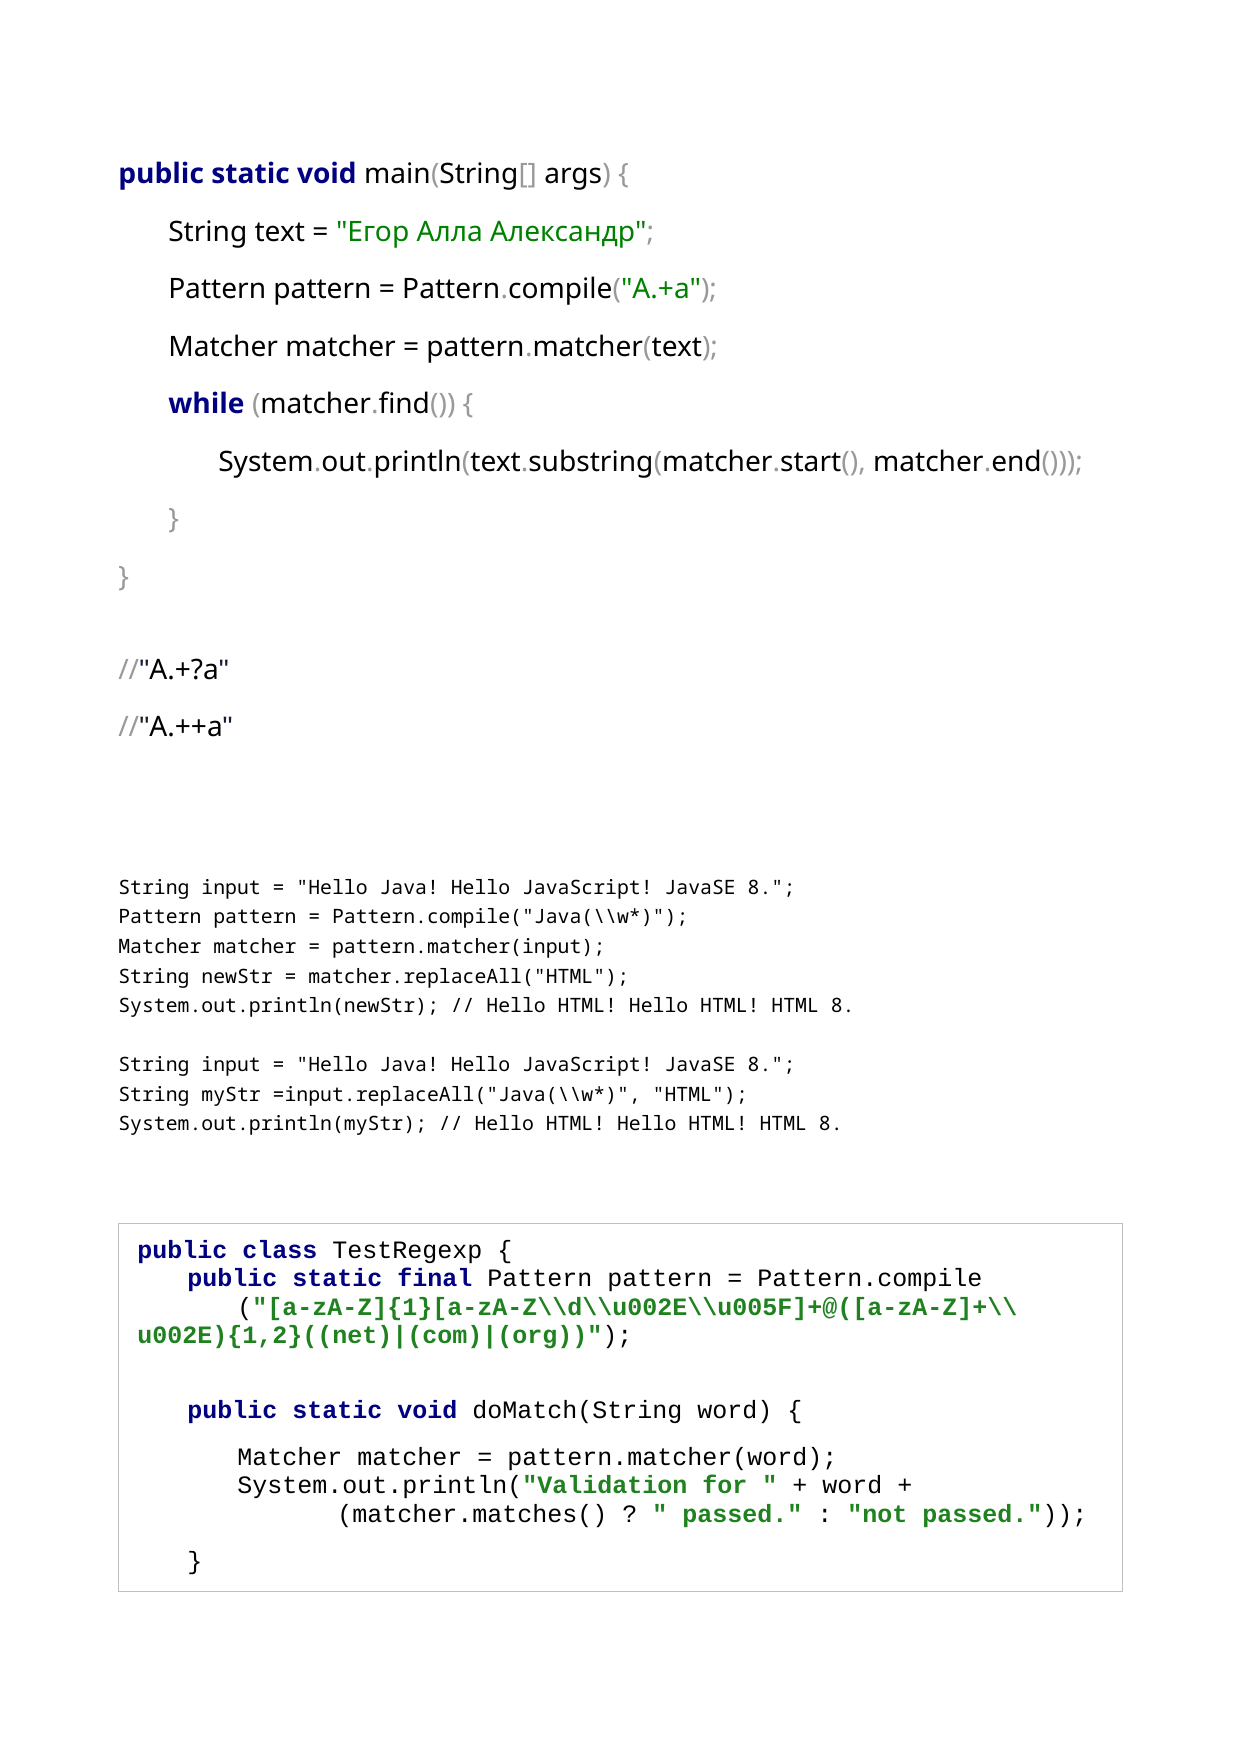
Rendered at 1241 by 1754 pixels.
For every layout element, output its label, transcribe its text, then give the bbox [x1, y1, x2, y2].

text (matcher.matches() ? " passed." : "not passed.")); [119, 1487, 1122, 1530]
text } [118, 498, 1122, 537]
text while (matcher.find()) { [118, 383, 1122, 422]
text public class TestRegexp { [119, 1224, 1122, 1251]
text String text = "Егор Алла Александр"; [118, 211, 1122, 249]
text Pattern pattern = Pattern.compile("А.+а"); [118, 268, 1122, 307]
table_header String input = "Hello Java! Hello JavaScript! JavaSE 8."; Pattern pattern = Pattern.compile("Java(\\w*)"); Matcher matcher = pattern.matcher(input); String newStr = matcher.replaceAll("HTML"); System.out.println(newStr); // Hello HTML! Hello HTML! HTML 8. [118, 870, 1122, 1019]
text public static void doMatch(String word) { [119, 1383, 1122, 1426]
text System.out.println(text.substring(matcher.start(), matcher.end())); [118, 441, 1122, 479]
text } [119, 1534, 1122, 1591]
text public static void main(String[] args) { [118, 153, 1122, 192]
text //"А.+?а" [118, 649, 1122, 687]
text Matcher matcher = pattern.matcher(text); [118, 326, 1122, 364]
text public static final Pattern pattern = Pattern.compile [119, 1251, 1122, 1279]
text ("[a-zA-Z]{1}[a-zA-Z\\d\\u002E\\u005F]+@([a-zA-Z]+\\u002E){1,2}((net)|(com)|(org))"); [119, 1279, 1122, 1351]
text //"А.++а" [118, 706, 1122, 745]
text Matcher matcher = pattern.matcher(word); [119, 1430, 1122, 1458]
table_header String input = "Hello Java! Hello JavaScript! JavaSE 8."; String myStr =input.replaceAll("Java(\\w*)", "HTML"); System.out.println(myStr); // Hello HTML! Hello HTML! HTML 8. [118, 1048, 1122, 1136]
text System.out.println("Validation for " + word + [119, 1458, 1122, 1487]
text } [118, 556, 1122, 594]
